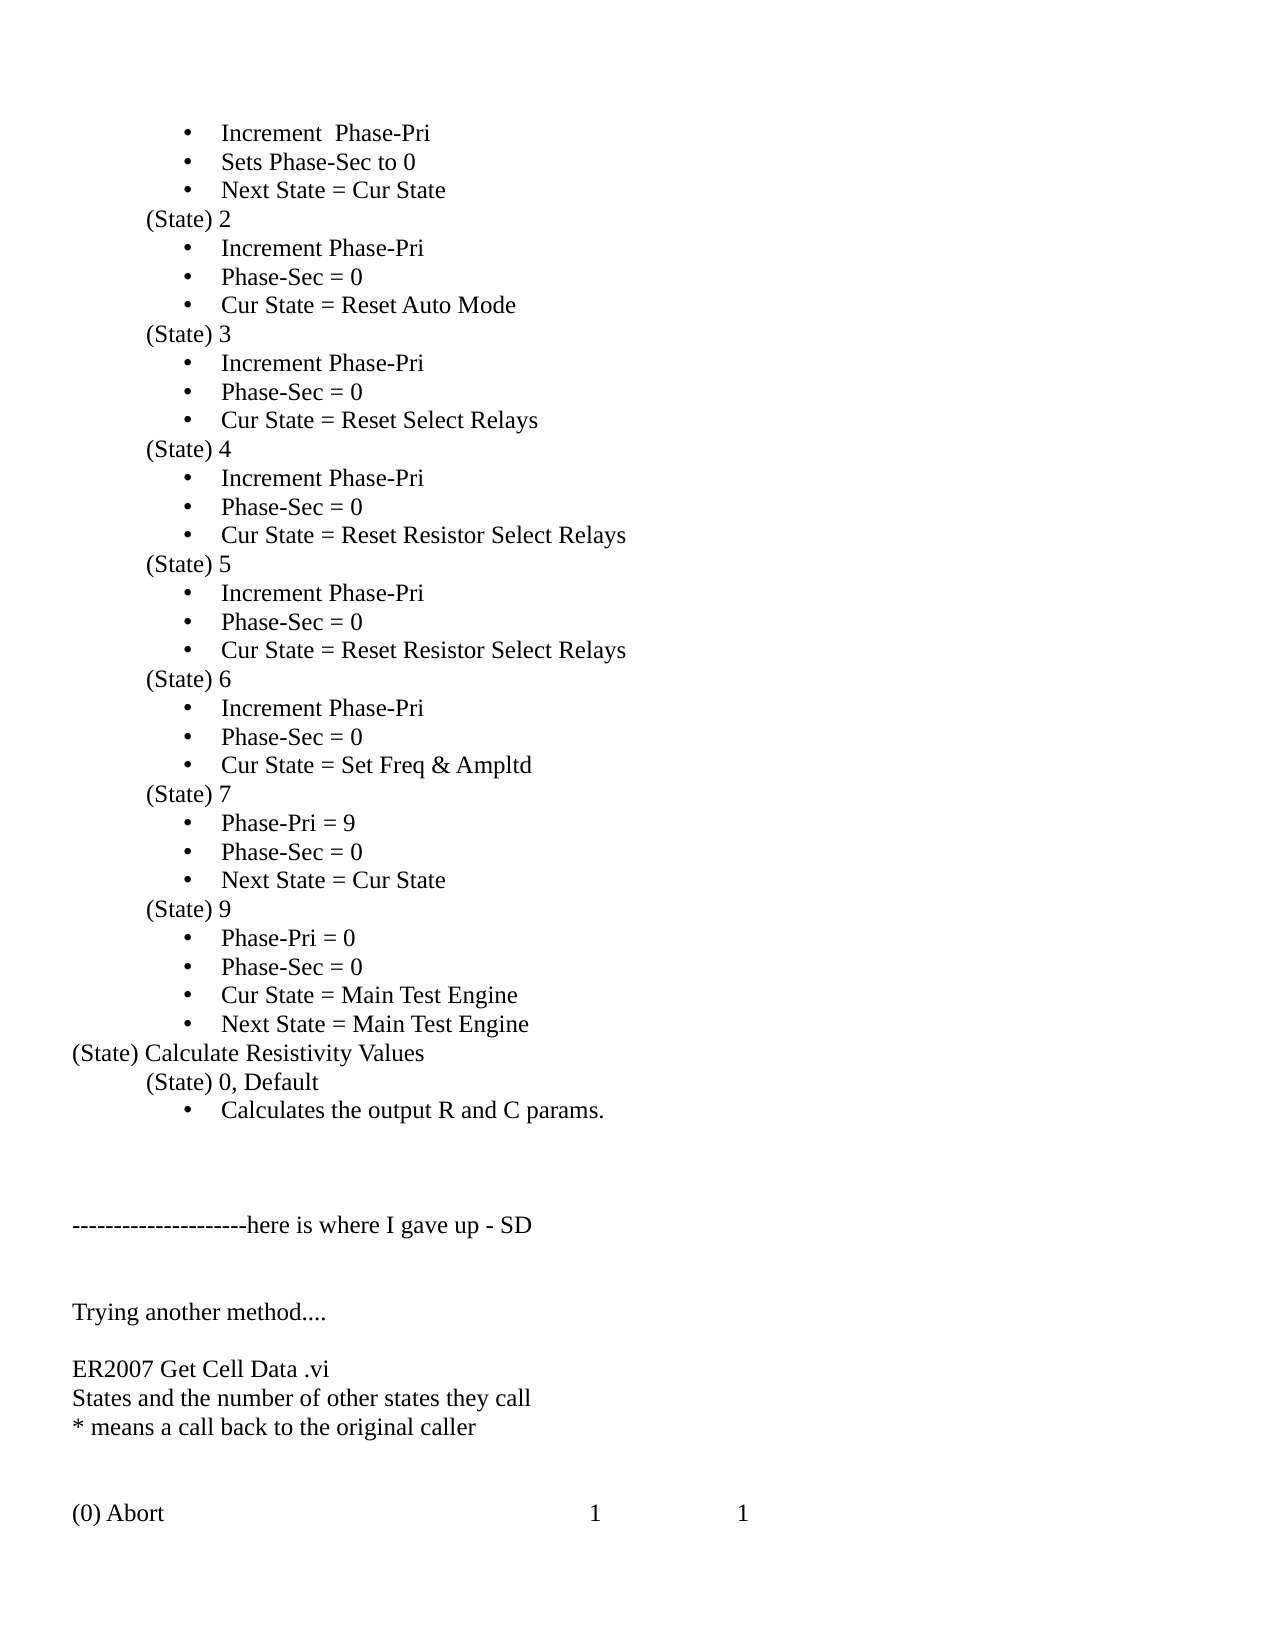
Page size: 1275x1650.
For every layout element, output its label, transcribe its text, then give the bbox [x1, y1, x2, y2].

list Cur State = Main Test Engine [183, 981, 1213, 1009]
text (State) 2 [72, 204, 1213, 233]
list Cur State = Set Freq & Ampltd [183, 751, 1213, 779]
list Next State = Cur State [183, 866, 1213, 894]
list Phase-Sec = 0 [183, 262, 1213, 291]
text (0) Abort 1 1 [72, 1498, 1213, 1527]
text (State) 7 [72, 779, 1213, 808]
text (State) 9 [72, 894, 1213, 923]
text (State) 6 [72, 664, 1213, 693]
text (State) 4 [72, 434, 1213, 463]
list Phase-Pri = 9 [183, 808, 1213, 837]
list Phase-Pri = 0 [183, 923, 1213, 952]
list Phase-Sec = 0 [183, 492, 1213, 521]
list Phase-Sec = 0 [183, 837, 1213, 866]
text ER2007 Get Cell Data .vi [72, 1354, 1213, 1383]
list Phase-Sec = 0 [183, 607, 1213, 636]
list Increment Phase-Pri [183, 463, 1213, 492]
text Trying another method.... [72, 1297, 1213, 1326]
list Phase-Sec = 0 [183, 377, 1213, 406]
text (State) Calculate Resistivity Values [72, 1038, 1213, 1067]
list Next State = Main Test Engine [183, 1009, 1213, 1038]
list Increment Phase-Pri [183, 118, 1213, 147]
text * means a call back to the original caller [72, 1412, 1213, 1441]
text States and the number of other states they call [72, 1383, 1213, 1412]
text (State) 3 [72, 319, 1213, 348]
list Increment Phase-Pri [183, 233, 1213, 262]
list Increment Phase-Pri [183, 348, 1213, 377]
list Cur State = Reset Select Relays [183, 406, 1213, 434]
list Sets Phase-Sec to 0 [183, 147, 1213, 176]
list Cur State = Reset Auto Mode [183, 291, 1213, 319]
list Calculates the output R and C params. [183, 1096, 1213, 1124]
list Phase-Sec = 0 [183, 722, 1213, 751]
list Increment Phase-Pri [183, 578, 1213, 607]
text (State) 5 [72, 549, 1213, 578]
list Next State = Cur State [183, 176, 1213, 204]
text (State) 0, Default [72, 1067, 1213, 1096]
list Cur State = Reset Resistor Select Relays [183, 636, 1213, 664]
list Increment Phase-Pri [183, 693, 1213, 722]
list Cur State = Reset Resistor Select Relays [183, 521, 1213, 549]
text ---------------------here is where I gave up - SD [72, 1211, 1213, 1239]
list Phase-Sec = 0 [183, 952, 1213, 981]
